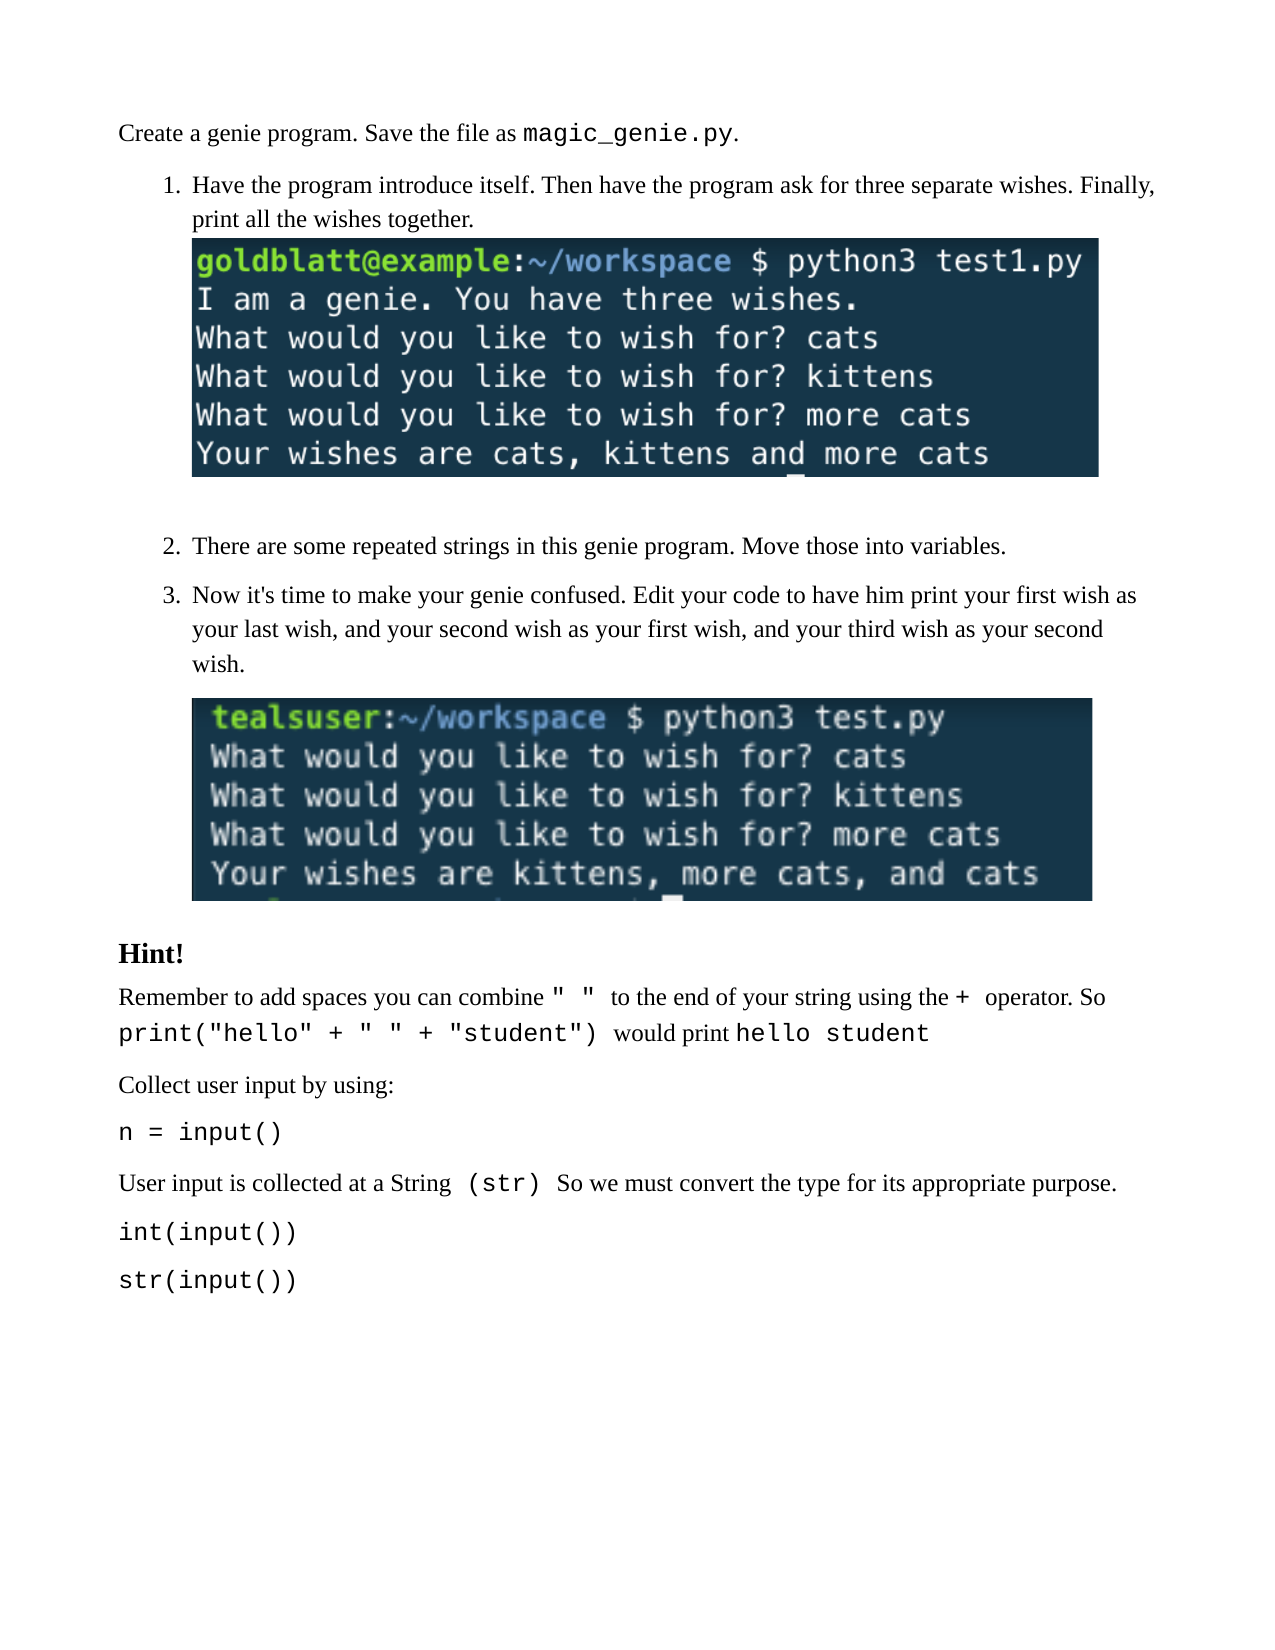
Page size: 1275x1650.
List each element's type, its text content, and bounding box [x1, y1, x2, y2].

text Remember to add spaces you can combine " " to the end of your string using the + operator. So print("hello" + " " + "student") would print hello student [118, 982, 1157, 1049]
list Have the program introduce itself. Then have the program ask for three separate wishes. Finally, print all the wishes together. [162, 170, 1157, 476]
text User input is collected at a String (str) So we must convert the type for its appropriate purpose. [118, 1168, 1157, 1198]
list Now it's time to make your genie confused. Edit your code to have him print your first wish as your last wish, and your second wish as your first wish, and your third wish as your second wish. [162, 580, 1157, 678]
text Create a genie program. Save the file as magic_genie.py. [118, 118, 1157, 149]
list There are some repeated strings in this genie program. Move those into variables. [162, 531, 1157, 560]
text str(input()) [118, 1268, 1157, 1296]
text n = input() [118, 1119, 1157, 1147]
text Collect user input by using: [118, 1070, 1157, 1099]
picture [191, 238, 1099, 477]
subtitle Hint! [118, 936, 1157, 969]
text int(input()) [118, 1219, 1157, 1248]
picture [191, 698, 1093, 901]
